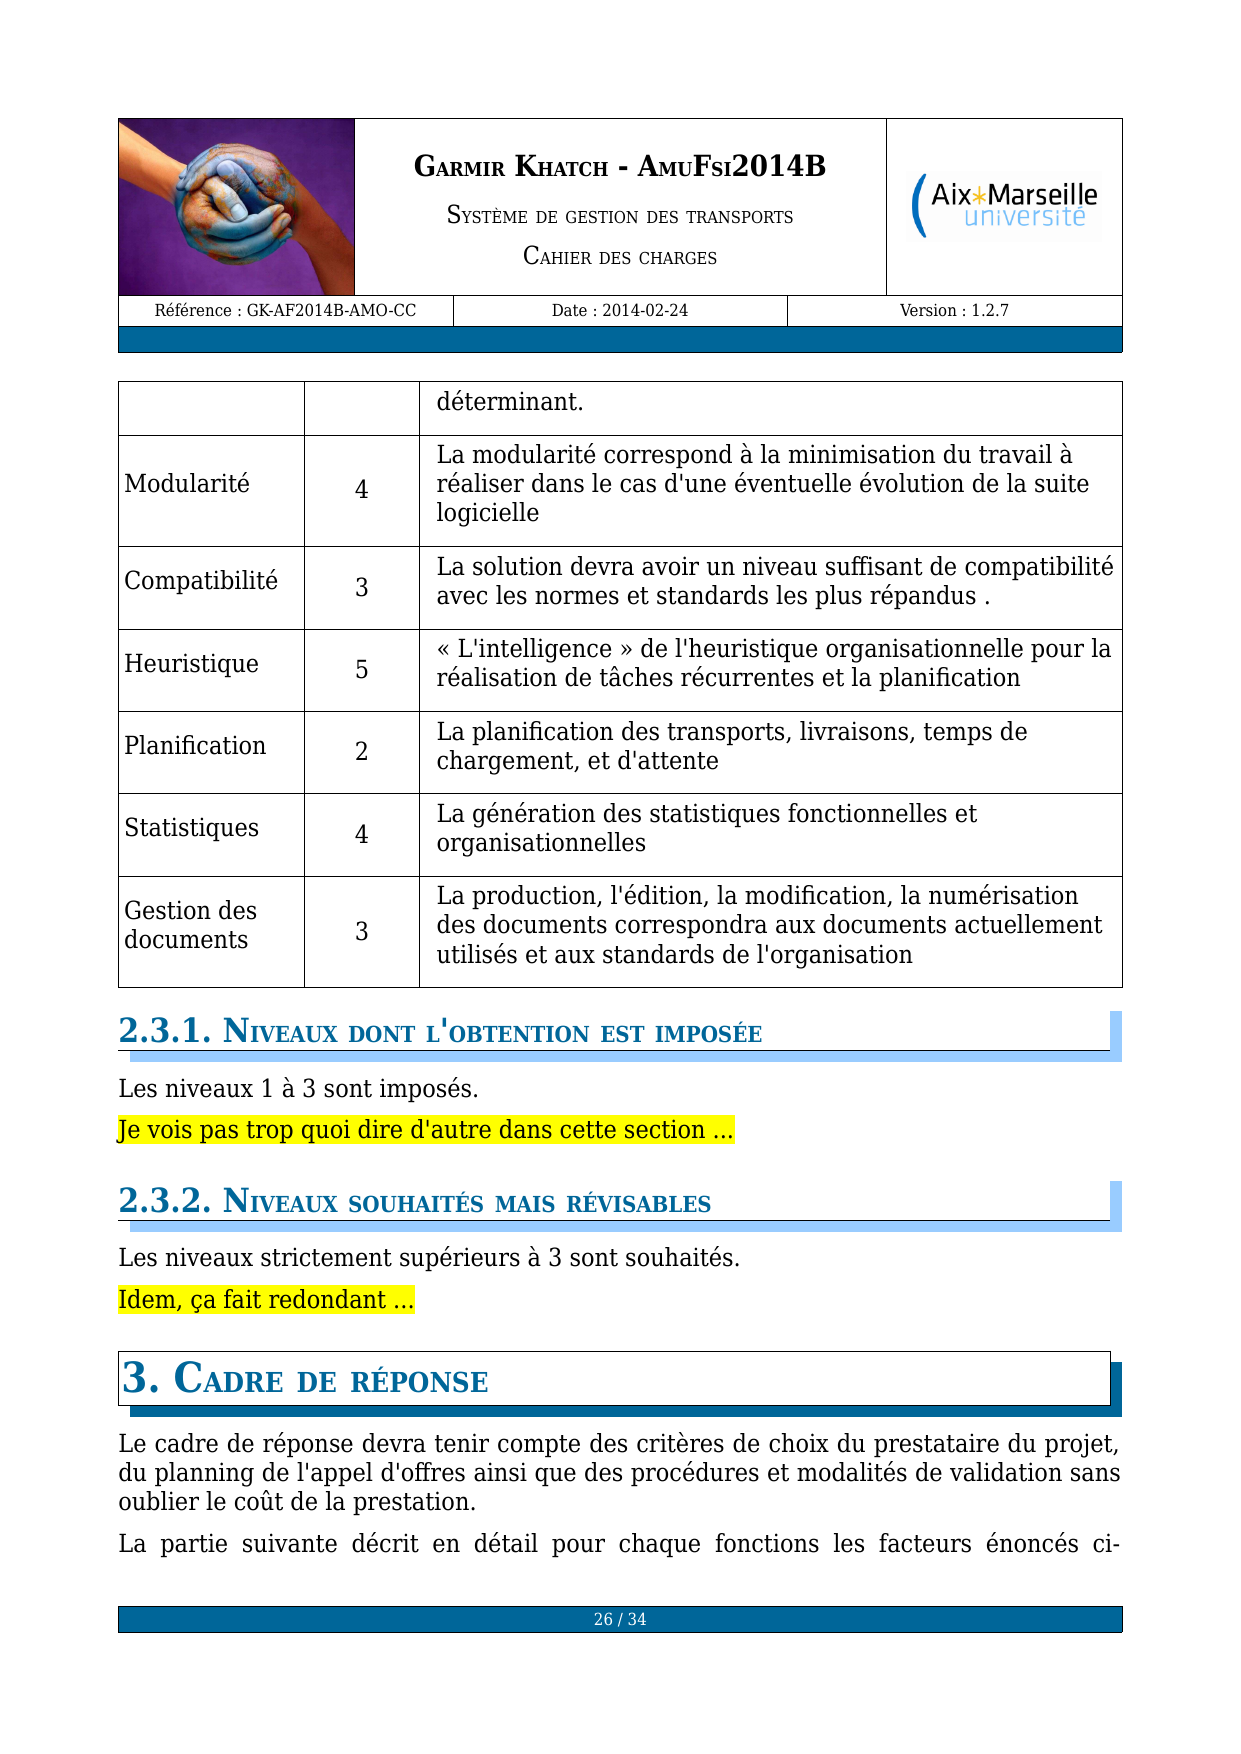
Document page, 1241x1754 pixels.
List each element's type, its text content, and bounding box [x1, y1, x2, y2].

text Les niveaux 1 à 3 sont imposés. [118, 1074, 1122, 1103]
table_cell 5 [305, 630, 419, 711]
text La partie suivante décrit en détail pour chaque fonctions les facteurs énoncés ci- [118, 1529, 1122, 1558]
table_cell [119, 382, 304, 434]
text Les niveaux strictement supérieurs à 3 sont souhaités. [118, 1243, 1122, 1273]
text Idem, ça fait redondant ... [118, 1285, 1122, 1314]
table_cell La production, l'édition, la modification, la numérisation des documents correspondra aux documents actuellement utilisés et aux standards de l'organisation [420, 877, 1122, 987]
subtitle Cadre de réponse [119, 1352, 1110, 1405]
table_cell Statistiques [119, 794, 304, 876]
table_cell [305, 382, 419, 434]
table_cell La solution devra avoir un niveau suffisant de compatibilité avec les normes et standards les plus répandus . [420, 547, 1122, 628]
table_cell déterminant. [420, 382, 1122, 434]
table_cell Heuristique [119, 630, 304, 711]
table_cell Compatibilité [119, 547, 304, 628]
table_cell 4 [305, 436, 419, 546]
table_cell 3 [305, 877, 419, 987]
table_cell 2 [305, 712, 419, 793]
table_cell 3 [305, 547, 419, 628]
picture [887, 126, 1122, 288]
table_cell 4 [305, 794, 419, 876]
picture [119, 119, 354, 295]
subtitle Niveaux souhaités mais révisables [118, 1181, 1110, 1220]
text Je vois pas trop quoi dire d'autre dans cette section ... [118, 1115, 1122, 1144]
table_cell La planification des transports, livraisons, temps de chargement, et d'attente [420, 712, 1122, 793]
table_cell La modularité correspond à la minimisation du travail à réaliser dans le cas d'une éventuelle évolution de la suite logicielle [420, 436, 1122, 546]
table_cell Gestion des documents [119, 877, 304, 987]
table_cell Planification [119, 712, 304, 793]
table_cell « L'intelligence » de l'heuristique organisationnelle pour la réalisation de tâches récurrentes et la planification [420, 630, 1122, 711]
table_cell La génération des statistiques fonctionnelles et organisationnelles [420, 794, 1122, 876]
text Le cadre de réponse devra tenir compte des critères de choix du prestataire du projet, du planning de l'appel d'offres ainsi que des procédures et modalités de validation sans oublier le coût de la prestation. [118, 1429, 1122, 1517]
table_cell Modularité [119, 436, 304, 546]
subtitle Niveaux dont l'obtention est imposée [118, 1011, 1110, 1050]
